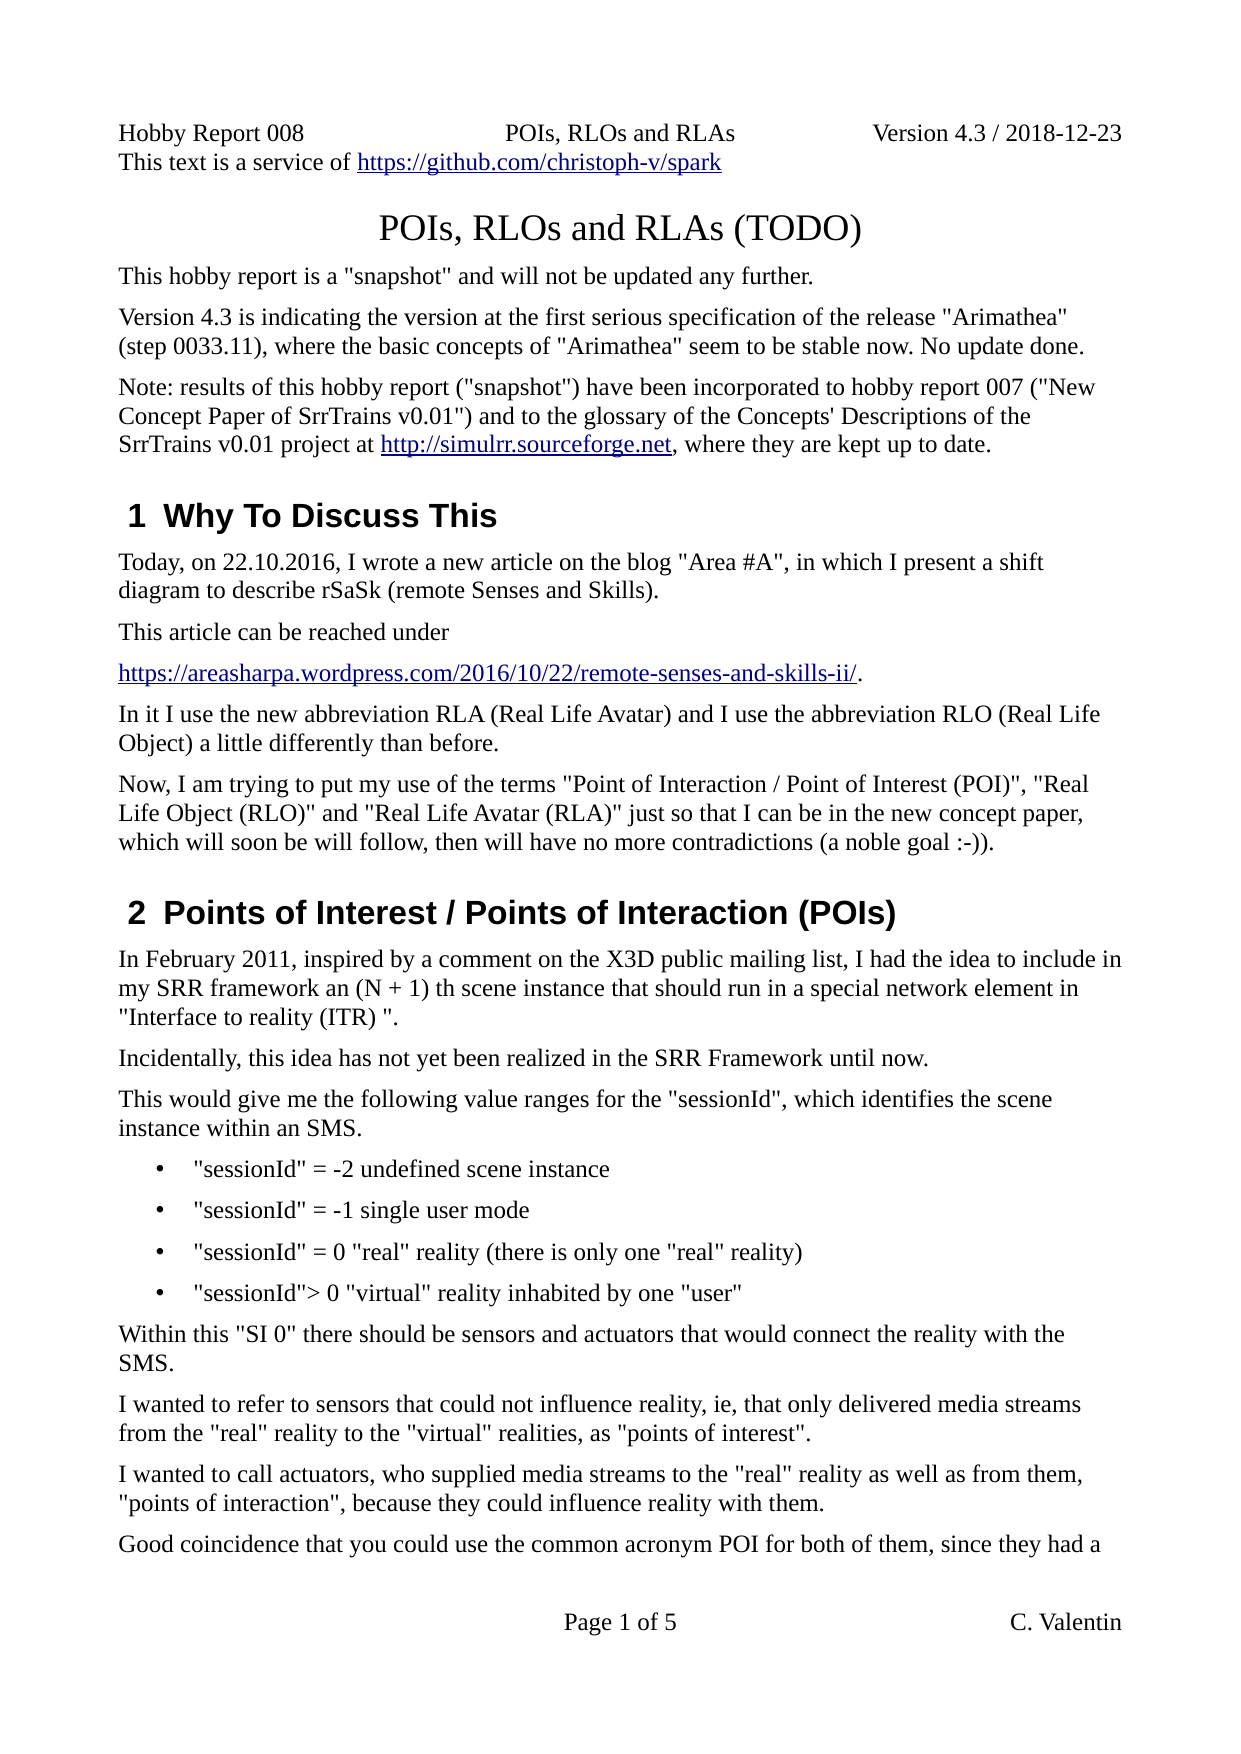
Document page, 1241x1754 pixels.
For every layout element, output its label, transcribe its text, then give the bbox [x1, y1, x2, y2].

text This would give me the following value ranges for the "sessionId", which identifies the scene instance within an SMS. [118, 1084, 1122, 1142]
text This article can be reached under [118, 617, 1122, 646]
text I wanted to call actuators, who supplied media streams to the "real" reality as well as from them, "points of interaction", because they could influence reality with them. [118, 1459, 1122, 1517]
text Note: results of this hobby report ("snapshot") have been incorporated to hobby report 007 ("New Concept Paper of SrrTrains v0.01") and to the glossary of the Concepts' Descriptions of the SrrTrains v0.01 project at http://simulrr.sourceforge.net, where they are kept up to date. [118, 372, 1122, 458]
text I wanted to refer to sensors that could not influence reality, ie, that only delivered media streams from the "real" reality to the "virtual" realities, as "points of interest". [118, 1389, 1122, 1447]
list "sessionId"> 0 "virtual" reality inhabited by one "user" [156, 1278, 1122, 1307]
text Incidentally, this idea has not yet been realized in the SRR Framework until now. [118, 1043, 1122, 1072]
text In it I use the new abbreviation RLA (Real Life Avatar) and I use the abbreviation RLO (Real Life Object) a little differently than before. [118, 699, 1122, 757]
text In February 2011, inspired by a comment on the X3D public mailing list, I had the idea to include in my SRR framework an (N + 1) th scene instance that should run in a special network element in "Interface to reality (ITR) ". [118, 944, 1122, 1031]
text Within this "SI 0" there should be sensors and actuators that would connect the reality with the SMS. [118, 1319, 1122, 1377]
list "sessionId" = -2 undefined scene instance [156, 1154, 1122, 1183]
text This hobby report is a "snapshot" and will not be updated any further. [118, 261, 1122, 289]
subtitle Points of Interest / Points of Interaction (POIs) [118, 893, 1122, 932]
text POIs, RLOs and RLAs (TODO) [118, 205, 1122, 248]
list "sessionId" = 0 "real" reality (there is only one "real" reality) [156, 1237, 1122, 1266]
text Today, on 22.10.2016, I wrote a new article on the blog "Area #A", in which I present a shift diagram to describe rSaSk (remote Senses and Skills). [118, 547, 1122, 604]
list "sessionId" = -1 single user mode [156, 1196, 1122, 1224]
text Version 4.3 is indicating the version at the first serious specification of the release "Arimathea" (step 0033.11), where the basic concepts of "Arimathea" seem to be stable now. No update done. [118, 302, 1122, 359]
text https://areasharpa.wordpress.com/2016/10/22/remote-senses-and-skills-ii/. [118, 658, 1122, 687]
text Good coincidence that you could use the common acronym POI for both of them, since they had a [118, 1529, 1122, 1558]
subtitle Why To Discuss This [118, 496, 1122, 534]
text Now, I am trying to put my use of the terms "Point of Interaction / Point of Interest (POI)", "Real Life Object (RLO)" and "Real Life Avatar (RLA)" just so that I can be in the new concept paper, which will soon be will follow, then will have no more contradictions (a noble goal :-)). [118, 769, 1122, 856]
